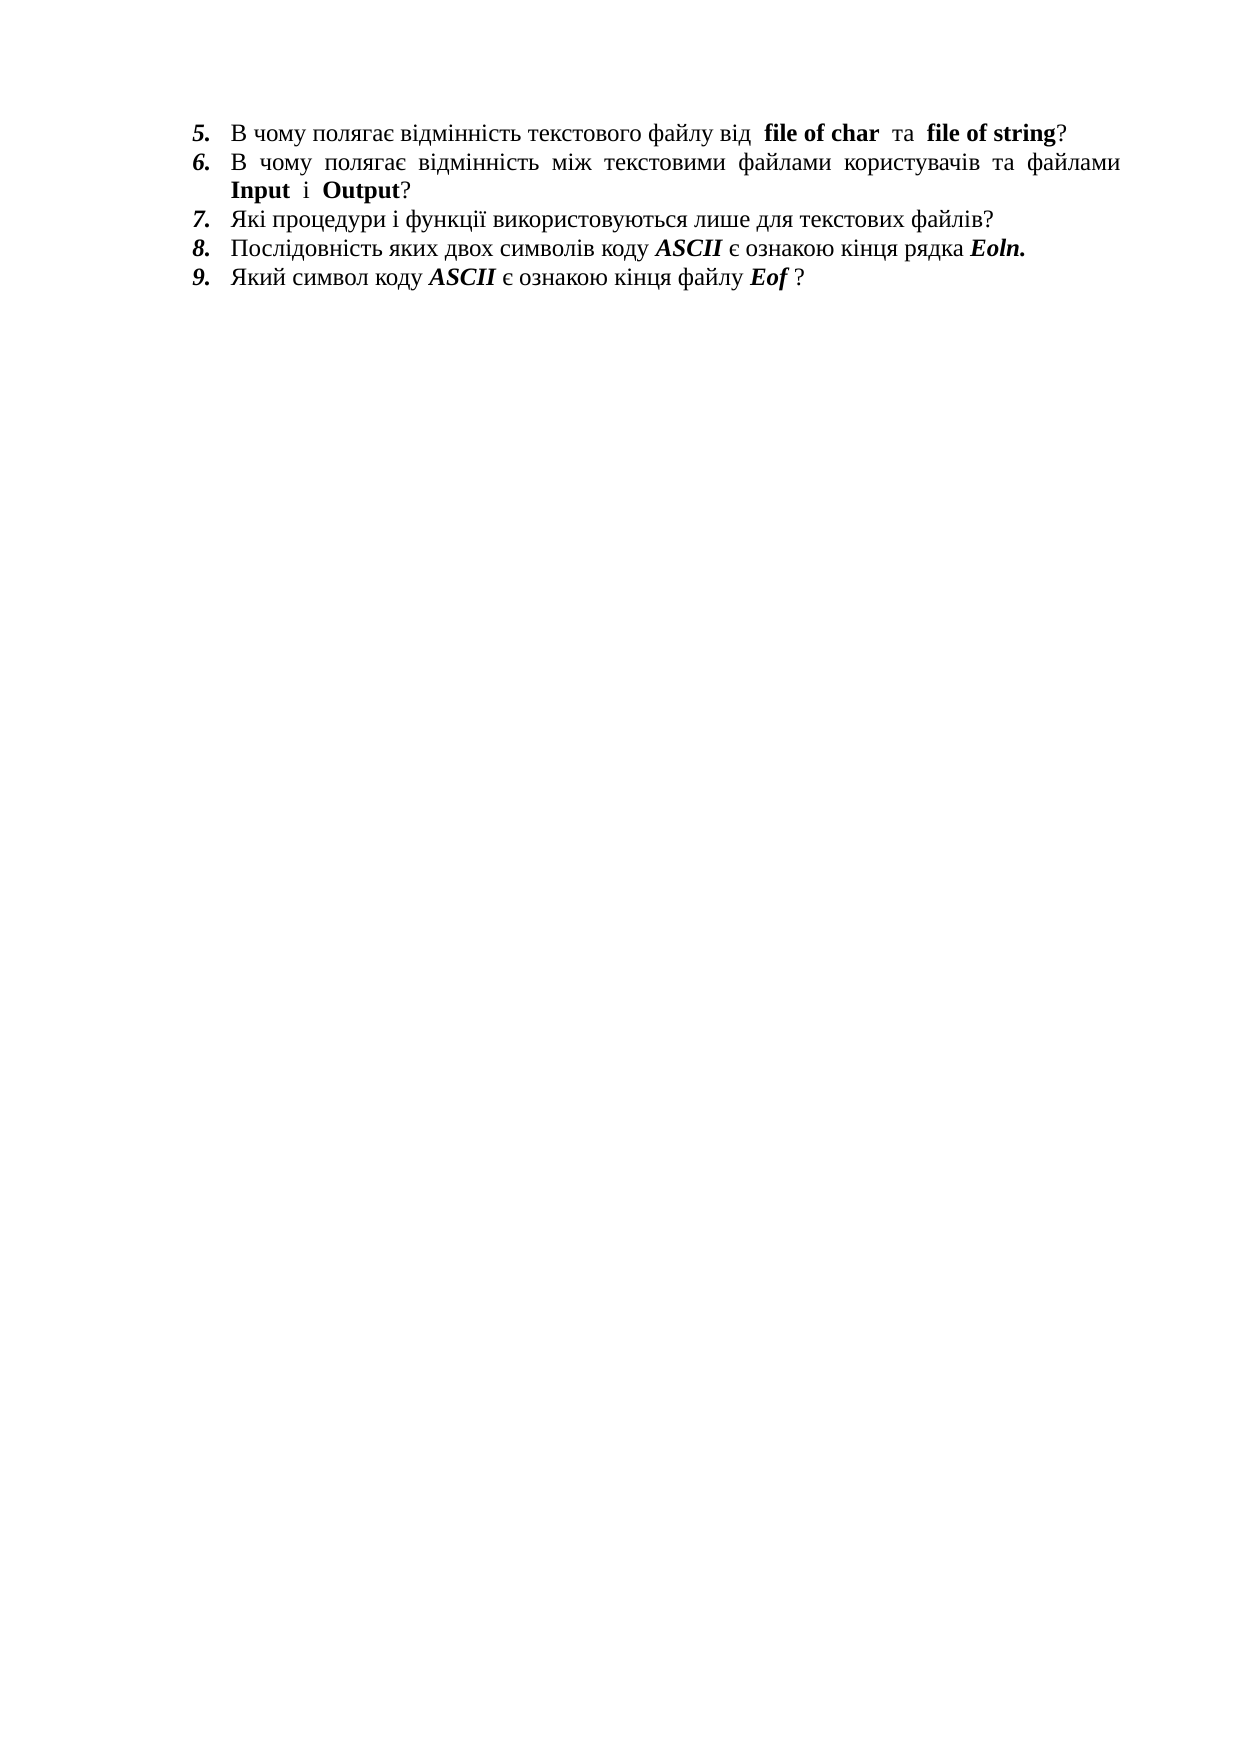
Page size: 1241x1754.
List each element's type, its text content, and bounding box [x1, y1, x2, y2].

list В чому полягає відмінність текстового файлу від file of char та file of string? [192, 118, 1122, 147]
list Який символ коду ASCII є ознакою кінця файлу Eof ? [192, 262, 1122, 291]
list В чому полягає відмінність між текстовими файлами користувачів та файлами Input і Output? [192, 147, 1122, 204]
list Які процедури і функції використовуються лише для текстових файлів? [192, 204, 1122, 233]
list Послідовність яких двох символів коду ASCII є ознакою кінця рядка Eoln. [192, 233, 1122, 262]
